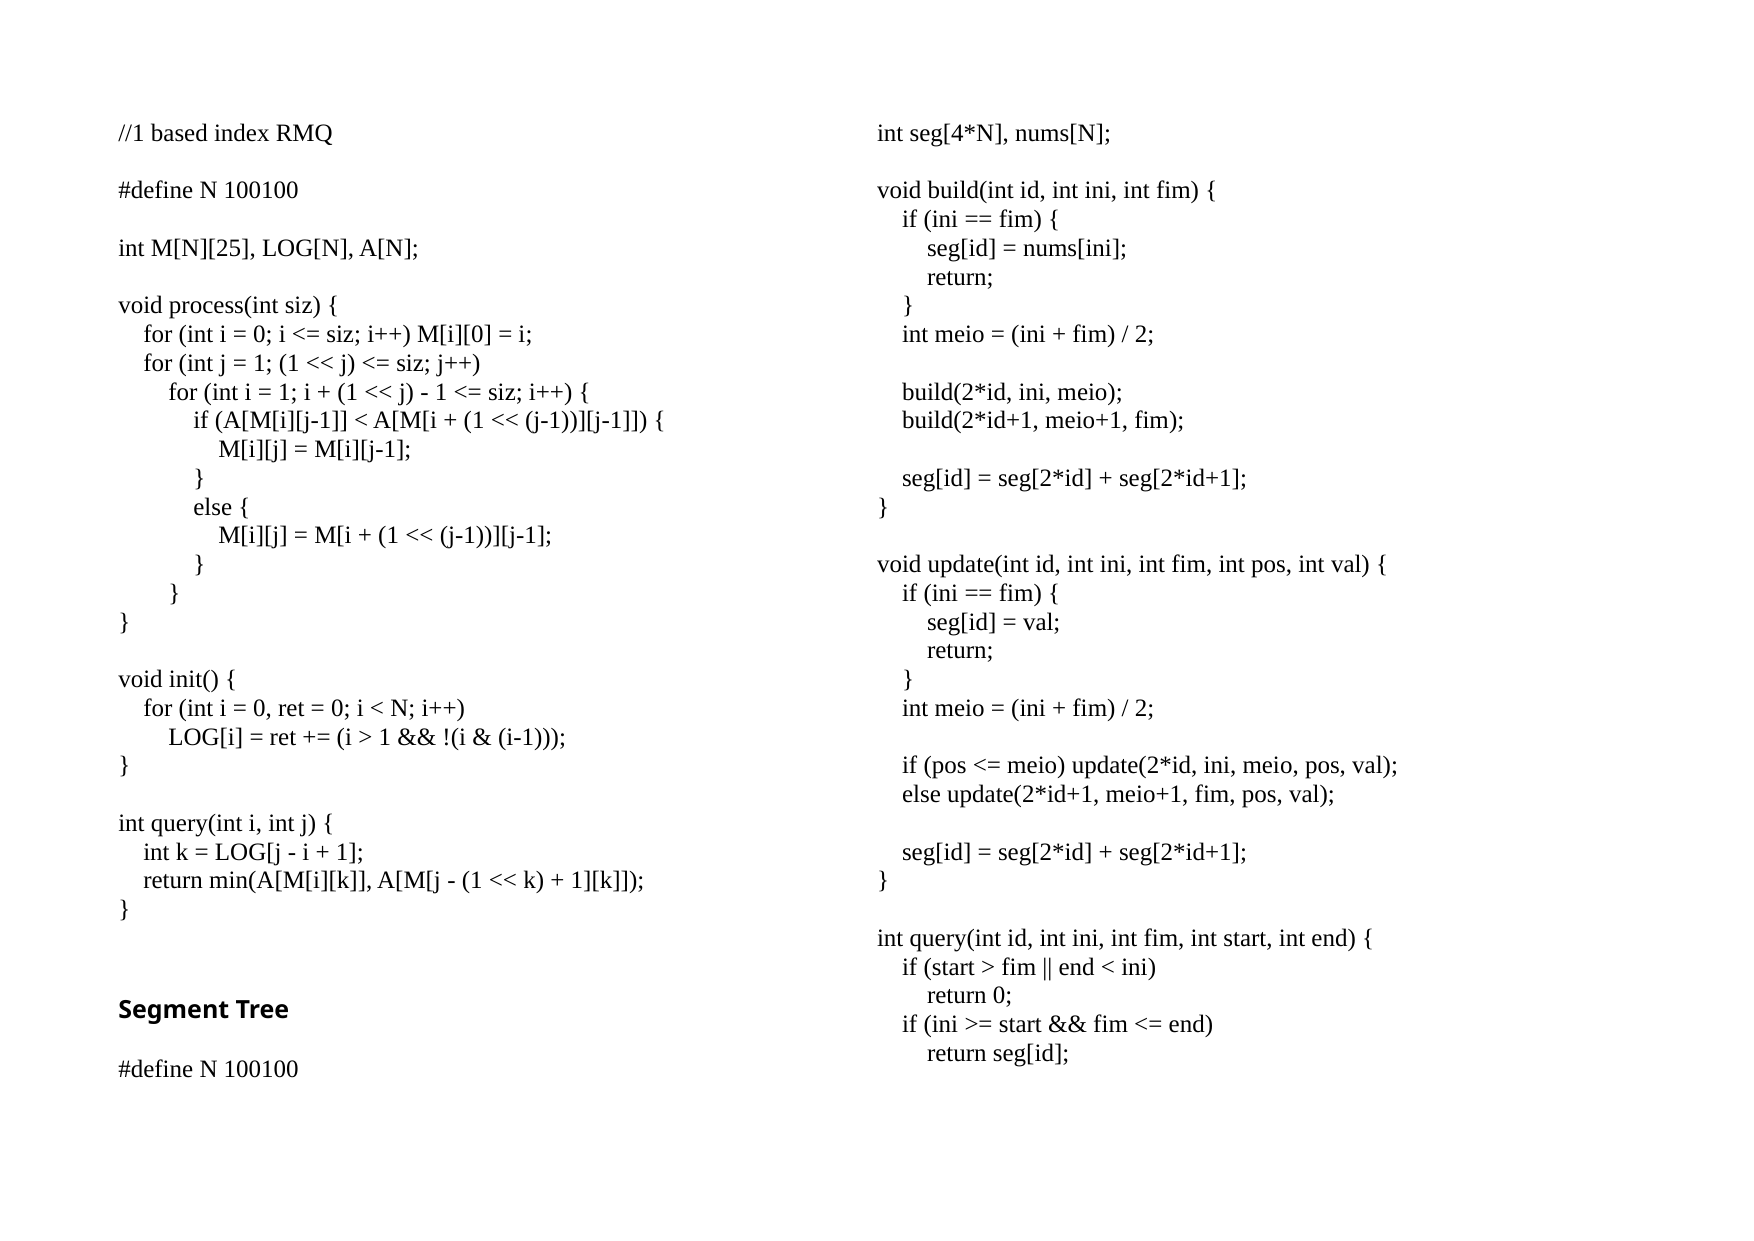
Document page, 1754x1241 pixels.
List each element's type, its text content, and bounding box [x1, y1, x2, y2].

text LOG[i] = ret += (i > 1 && !(i & (i-1))); [118, 722, 877, 751]
text void process(int siz) { [118, 291, 877, 319]
text int k = LOG[j - i + 1]; [118, 837, 877, 866]
text } [877, 866, 1635, 894]
text int M[N][25], LOG[N], A[N]; [118, 233, 877, 262]
text build(2*id, ini, meio); [877, 377, 1635, 406]
text if (ini >= start && fim <= end) [877, 1009, 1635, 1038]
text if (ini == fim) { [877, 204, 1635, 233]
text if (ini == fim) { [877, 578, 1635, 607]
text int meio = (ini + fim) / 2; [877, 319, 1635, 348]
text if (start > fim || end < ini) [877, 952, 1635, 981]
text for (int i = 0; i <= siz; i++) M[i][0] = i; [118, 319, 877, 348]
text Segment Tree [118, 991, 877, 1025]
text void update(int id, int ini, int fim, int pos, int val) { [877, 549, 1635, 578]
text } [118, 607, 877, 636]
text int query(int i, int j) { [118, 808, 877, 837]
text return seg[id]; [877, 1038, 1635, 1067]
text #define N 100100 [118, 1054, 877, 1083]
text } [118, 751, 877, 779]
text seg[id] = nums[ini]; [877, 233, 1635, 262]
text int seg[4*N], nums[N]; [877, 118, 1635, 147]
text seg[id] = seg[2*id] + seg[2*id+1]; [877, 837, 1635, 866]
text return min(A[M[i][k]], A[M[j - (1 << k) + 1][k]]); [118, 866, 877, 894]
text return; [877, 262, 1635, 291]
text return 0; [877, 981, 1635, 1009]
text } [118, 463, 877, 492]
text } [877, 492, 1635, 521]
text for (int i = 0, ret = 0; i < N; i++) [118, 693, 877, 722]
text for (int j = 1; (1 << j) <= siz; j++) [118, 348, 877, 377]
text } [118, 894, 877, 923]
text } [118, 549, 877, 578]
text } [118, 578, 877, 607]
text int query(int id, int ini, int fim, int start, int end) { [877, 923, 1635, 952]
text void init() { [118, 664, 877, 693]
text M[i][j] = M[i + (1 << (j-1))][j-1]; [118, 521, 877, 549]
text int meio = (ini + fim) / 2; [877, 693, 1635, 722]
text if (A[M[i][j-1]] < A[M[i + (1 << (j-1))][j-1]]) { [118, 406, 877, 434]
text //1 based index RMQ [118, 118, 877, 147]
text seg[id] = seg[2*id] + seg[2*id+1]; [877, 463, 1635, 492]
text } [877, 664, 1635, 693]
text void build(int id, int ini, int fim) { [877, 176, 1635, 204]
text else update(2*id+1, meio+1, fim, pos, val); [877, 779, 1635, 808]
text for (int i = 1; i + (1 << j) - 1 <= siz; i++) { [118, 377, 877, 406]
text else { [118, 492, 877, 521]
text M[i][j] = M[i][j-1]; [118, 434, 877, 463]
text #define N 100100 [118, 176, 877, 204]
text } [877, 291, 1635, 319]
text return; [877, 636, 1635, 664]
text seg[id] = val; [877, 607, 1635, 636]
text build(2*id+1, meio+1, fim); [877, 406, 1635, 434]
text if (pos <= meio) update(2*id, ini, meio, pos, val); [877, 751, 1635, 779]
